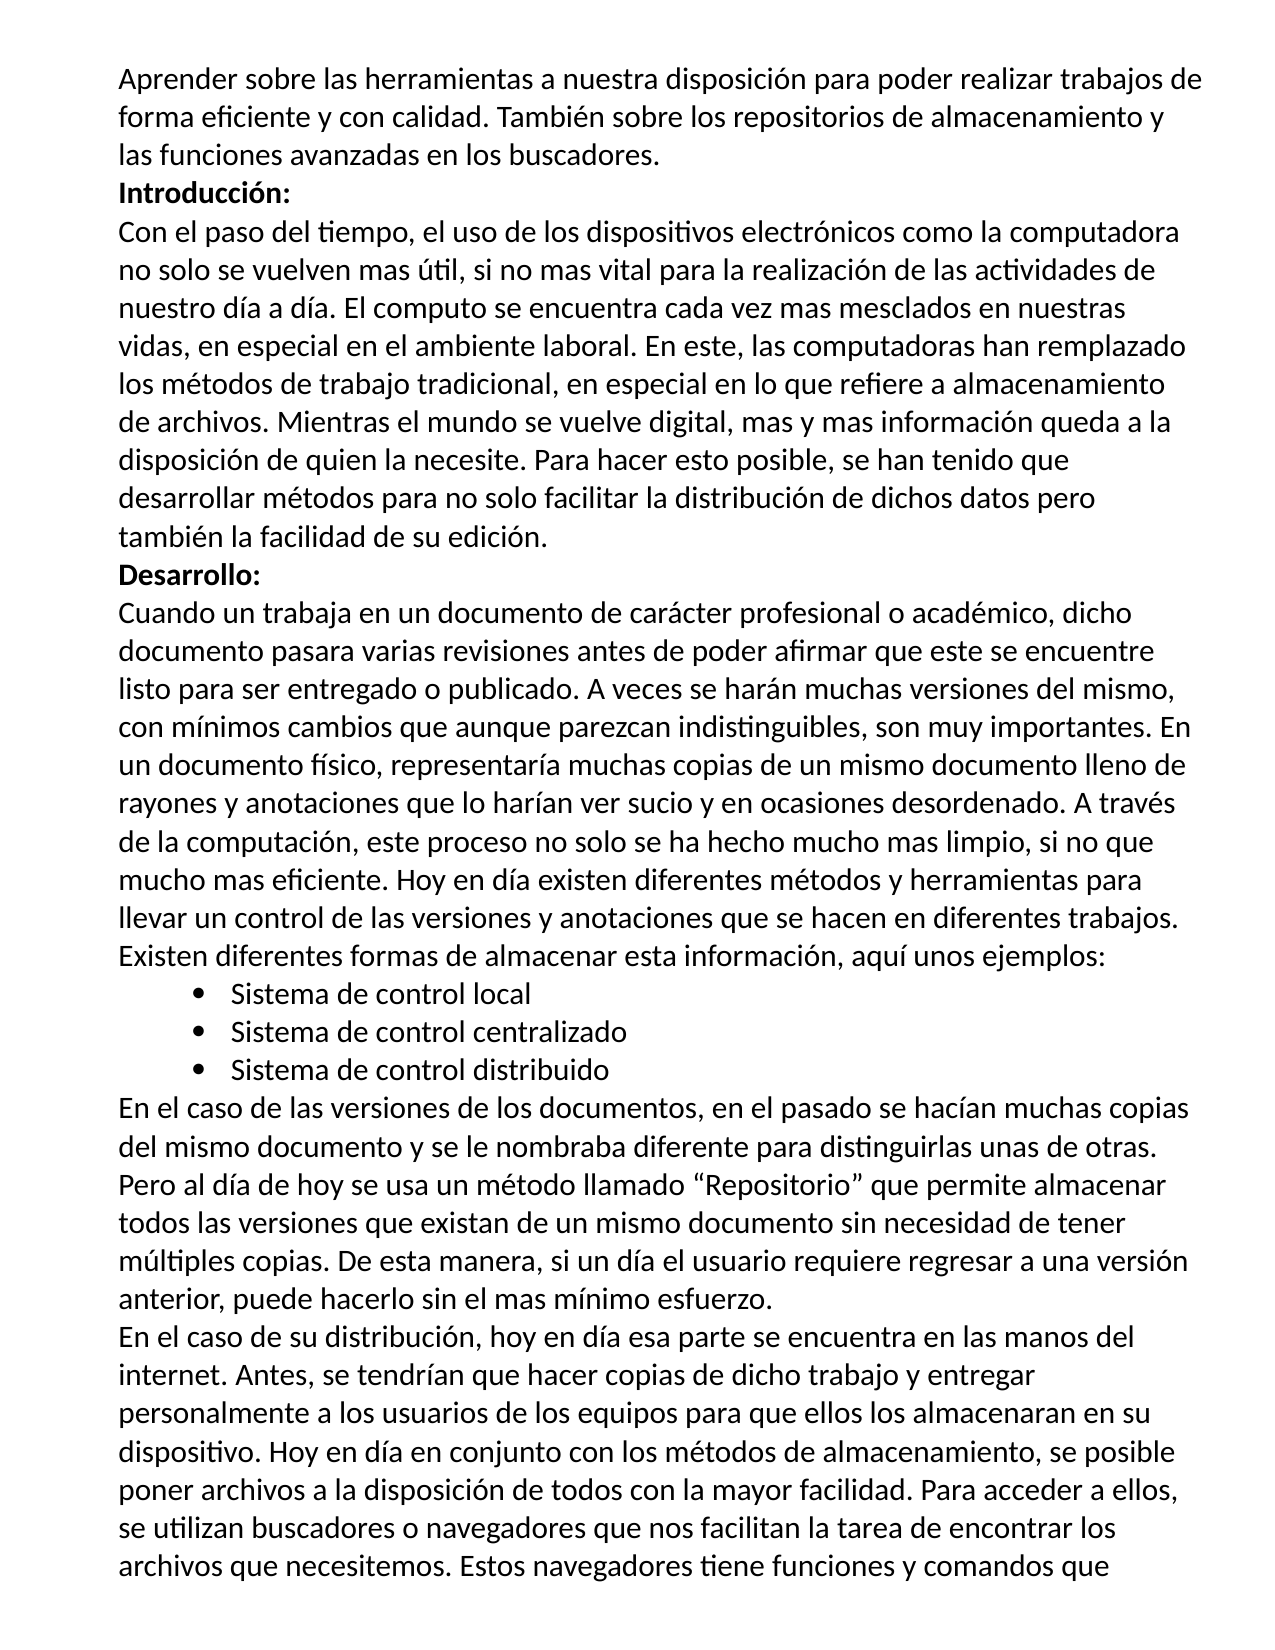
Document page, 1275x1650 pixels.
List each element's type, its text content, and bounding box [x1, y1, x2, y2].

text Introducción: [118, 173, 1205, 212]
text Aprender sobre las herramientas a nuestra disposición para poder realizar trabajos de forma eficiente y con calidad. También sobre los repositorios de almacenamiento y las funciones avanzadas en los buscadores. [118, 59, 1205, 173]
text En el caso de las versiones de los documentos, en el pasado se hacían muchas copias del mismo documento y se le nombraba diferente para distinguirlas unas de otras. Pero al día de hoy se usa un método llamado “Repositorio” que permite almacenar todos las versiones que existan de un mismo documento sin necesidad de tener múltiples copias. De esta manera, si un día el usuario requiere regresar a una versión anterior, puede hacerlo sin el mas mínimo esfuerzo. [118, 1088, 1205, 1317]
list Sistema de control distribuido [193, 1050, 1205, 1088]
text Cuando un trabaja en un documento de carácter profesional o académico, dicho documento pasara varias revisiones antes de poder afirmar que este se encuentre listo para ser entregado o publicado. A veces se harán muchas versiones del mismo, con mínimos cambios que aunque parezcan indistinguibles, son muy importantes. En un documento físico, representaría muchas copias de un mismo documento lleno de rayones y anotaciones que lo harían ver sucio y en ocasiones desordenado. A través de la computación, este proceso no solo se ha hecho mucho mas limpio, si no que mucho mas eficiente. Hoy en día existen diferentes métodos y herramientas para llevar un control de las versiones y anotaciones que se hacen en diferentes trabajos. [118, 593, 1205, 936]
text Con el paso del tiempo, el uso de los dispositivos electrónicos como la computadora no solo se vuelven mas útil, si no mas vital para la realización de las actividades de nuestro día a día. El computo se encuentra cada vez mas mesclados en nuestras vidas, en especial en el ambiente laboral. En este, las computadoras han remplazado los métodos de trabajo tradicional, en especial en lo que refiere a almacenamiento de archivos. Mientras el mundo se vuelve digital, mas y mas información queda a la disposición de quien la necesite. Para hacer esto posible, se han tenido que desarrollar métodos para no solo facilitar la distribución de dichos datos pero también la facilidad de su edición. [118, 212, 1205, 555]
text Existen diferentes formas de almacenar esta información, aquí unos ejemplos: [118, 936, 1205, 974]
text En el caso de su distribución, hoy en día esa parte se encuentra en las manos del internet. Antes, se tendrían que hacer copias de dicho trabajo y entregar personalmente a los usuarios de los equipos para que ellos los almacenaran en su dispositivo. Hoy en día en conjunto con los métodos de almacenamiento, se posible poner archivos a la disposición de todos con la mayor facilidad. Para acceder a ellos, se utilizan buscadores o navegadores que nos facilitan la tarea de encontrar los archivos que necesitemos. Estos navegadores tiene funciones y comandos que [118, 1317, 1205, 1584]
text Desarrollo: [118, 555, 1205, 593]
list Sistema de control centralizado [193, 1012, 1205, 1050]
list Sistema de control local [193, 974, 1205, 1012]
